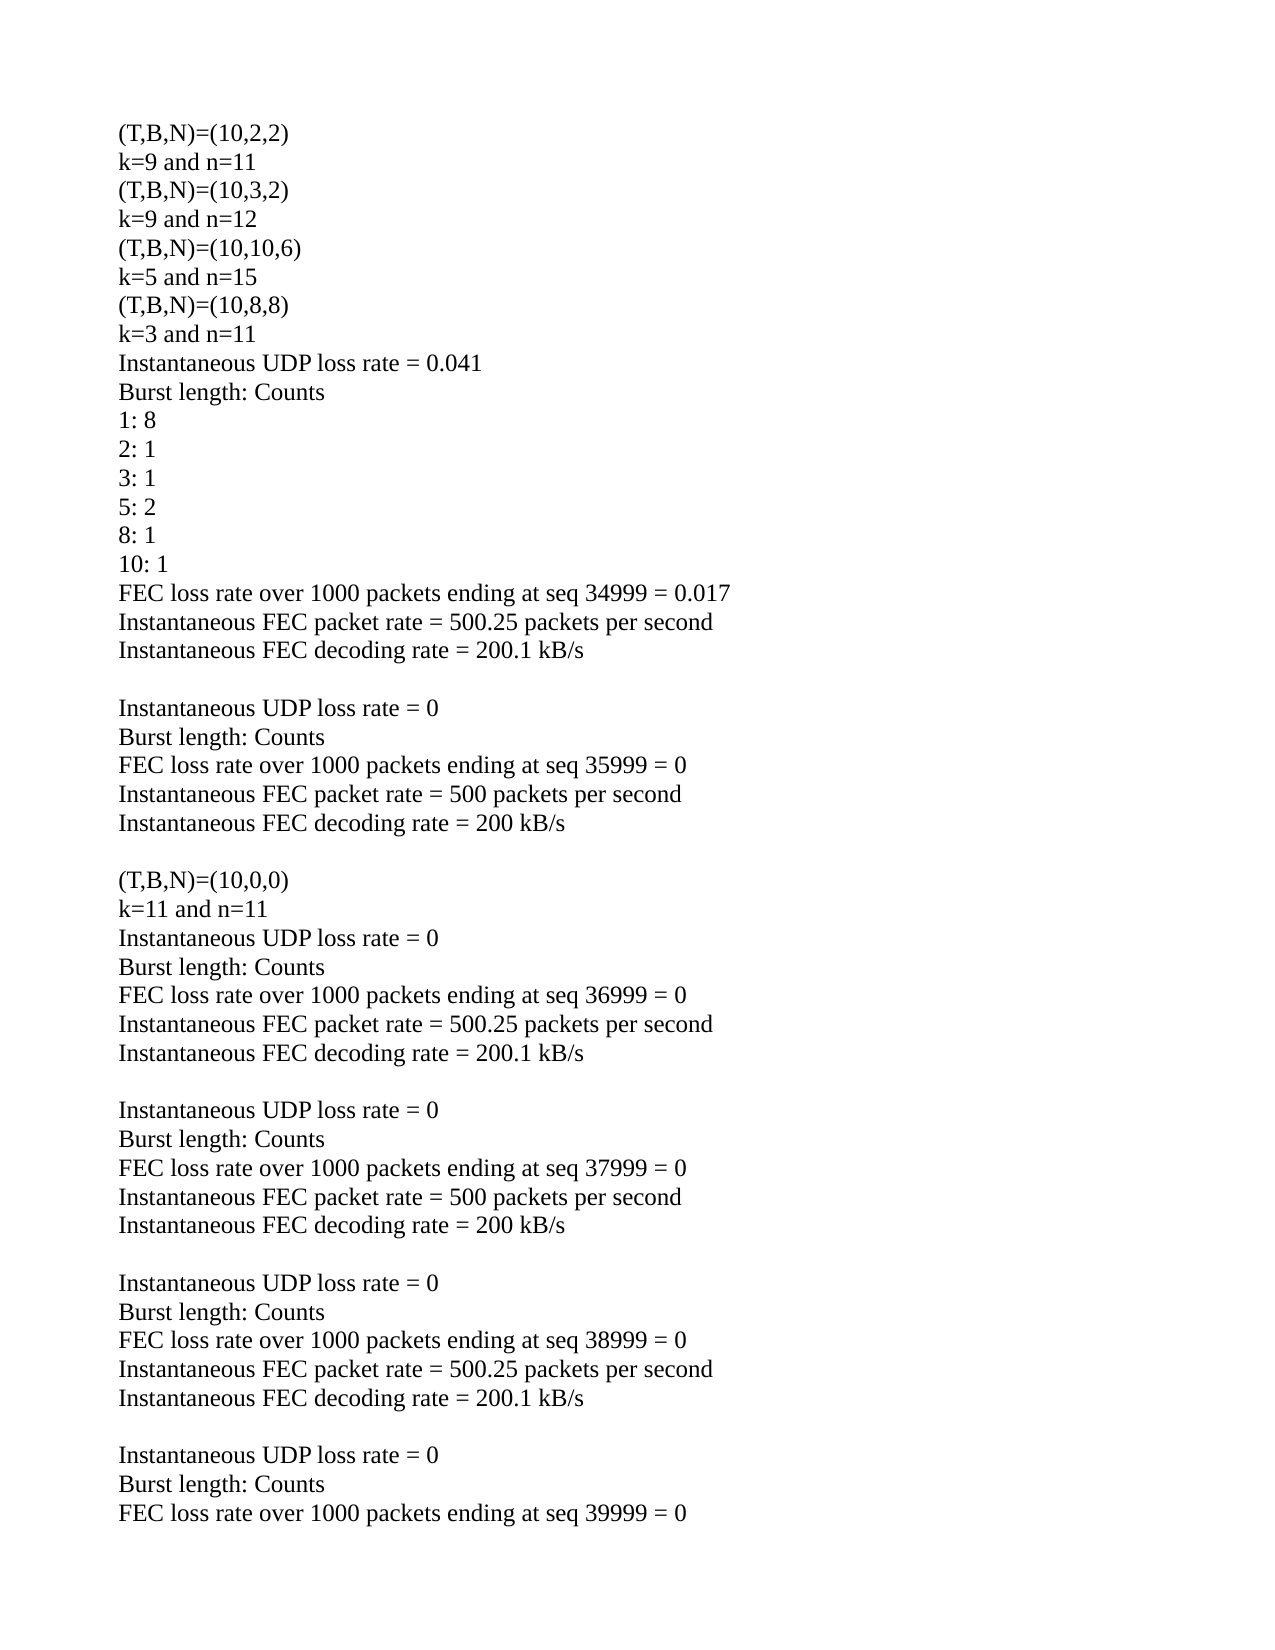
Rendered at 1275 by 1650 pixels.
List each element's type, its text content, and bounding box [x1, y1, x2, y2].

text Instantaneous FEC packet rate = 500 packets per second [118, 1182, 1157, 1211]
text FEC loss rate over 1000 packets ending at seq 37999 = 0 [118, 1153, 1157, 1182]
text Instantaneous UDP loss rate = 0 [118, 693, 1157, 722]
text Instantaneous FEC packet rate = 500 packets per second [118, 779, 1157, 808]
text Burst length: Counts [118, 722, 1157, 751]
text k=9 and n=12 [118, 204, 1157, 233]
text 8: 1 [118, 521, 1157, 549]
text Instantaneous FEC decoding rate = 200.1 kB/s [118, 636, 1157, 664]
text Instantaneous FEC decoding rate = 200.1 kB/s [118, 1038, 1157, 1067]
text Instantaneous FEC decoding rate = 200 kB/s [118, 808, 1157, 837]
text 2: 1 [118, 434, 1157, 463]
text k=11 and n=11 [118, 894, 1157, 923]
text Burst length: Counts [118, 1124, 1157, 1153]
text Instantaneous FEC packet rate = 500.25 packets per second [118, 1009, 1157, 1038]
text 10: 1 [118, 549, 1157, 578]
text Burst length: Counts [118, 377, 1157, 406]
text 5: 2 [118, 492, 1157, 521]
text Instantaneous FEC packet rate = 500.25 packets per second [118, 1354, 1157, 1383]
text (T,B,N)=(10,2,2) [118, 118, 1157, 147]
text Instantaneous UDP loss rate = 0 [118, 1268, 1157, 1297]
text Instantaneous FEC packet rate = 500.25 packets per second [118, 607, 1157, 636]
text FEC loss rate over 1000 packets ending at seq 38999 = 0 [118, 1326, 1157, 1354]
text (T,B,N)=(10,0,0) [118, 866, 1157, 894]
text (T,B,N)=(10,10,6) [118, 233, 1157, 262]
text Burst length: Counts [118, 952, 1157, 981]
text 1: 8 [118, 406, 1157, 434]
text Instantaneous FEC decoding rate = 200.1 kB/s [118, 1383, 1157, 1412]
text 3: 1 [118, 463, 1157, 492]
text FEC loss rate over 1000 packets ending at seq 35999 = 0 [118, 751, 1157, 779]
text Instantaneous UDP loss rate = 0 [118, 923, 1157, 952]
text Instantaneous UDP loss rate = 0 [118, 1096, 1157, 1124]
text (T,B,N)=(10,8,8) [118, 291, 1157, 319]
text FEC loss rate over 1000 packets ending at seq 39999 = 0 [118, 1498, 1157, 1527]
text FEC loss rate over 1000 packets ending at seq 36999 = 0 [118, 981, 1157, 1009]
text Instantaneous FEC decoding rate = 200 kB/s [118, 1211, 1157, 1239]
text FEC loss rate over 1000 packets ending at seq 34999 = 0.017 [118, 578, 1157, 607]
text Burst length: Counts [118, 1297, 1157, 1326]
text Burst length: Counts [118, 1469, 1157, 1498]
text k=5 and n=15 [118, 262, 1157, 291]
text k=9 and n=11 [118, 147, 1157, 176]
text (T,B,N)=(10,3,2) [118, 176, 1157, 204]
text k=3 and n=11 [118, 319, 1157, 348]
text Instantaneous UDP loss rate = 0.041 [118, 348, 1157, 377]
text Instantaneous UDP loss rate = 0 [118, 1441, 1157, 1469]
